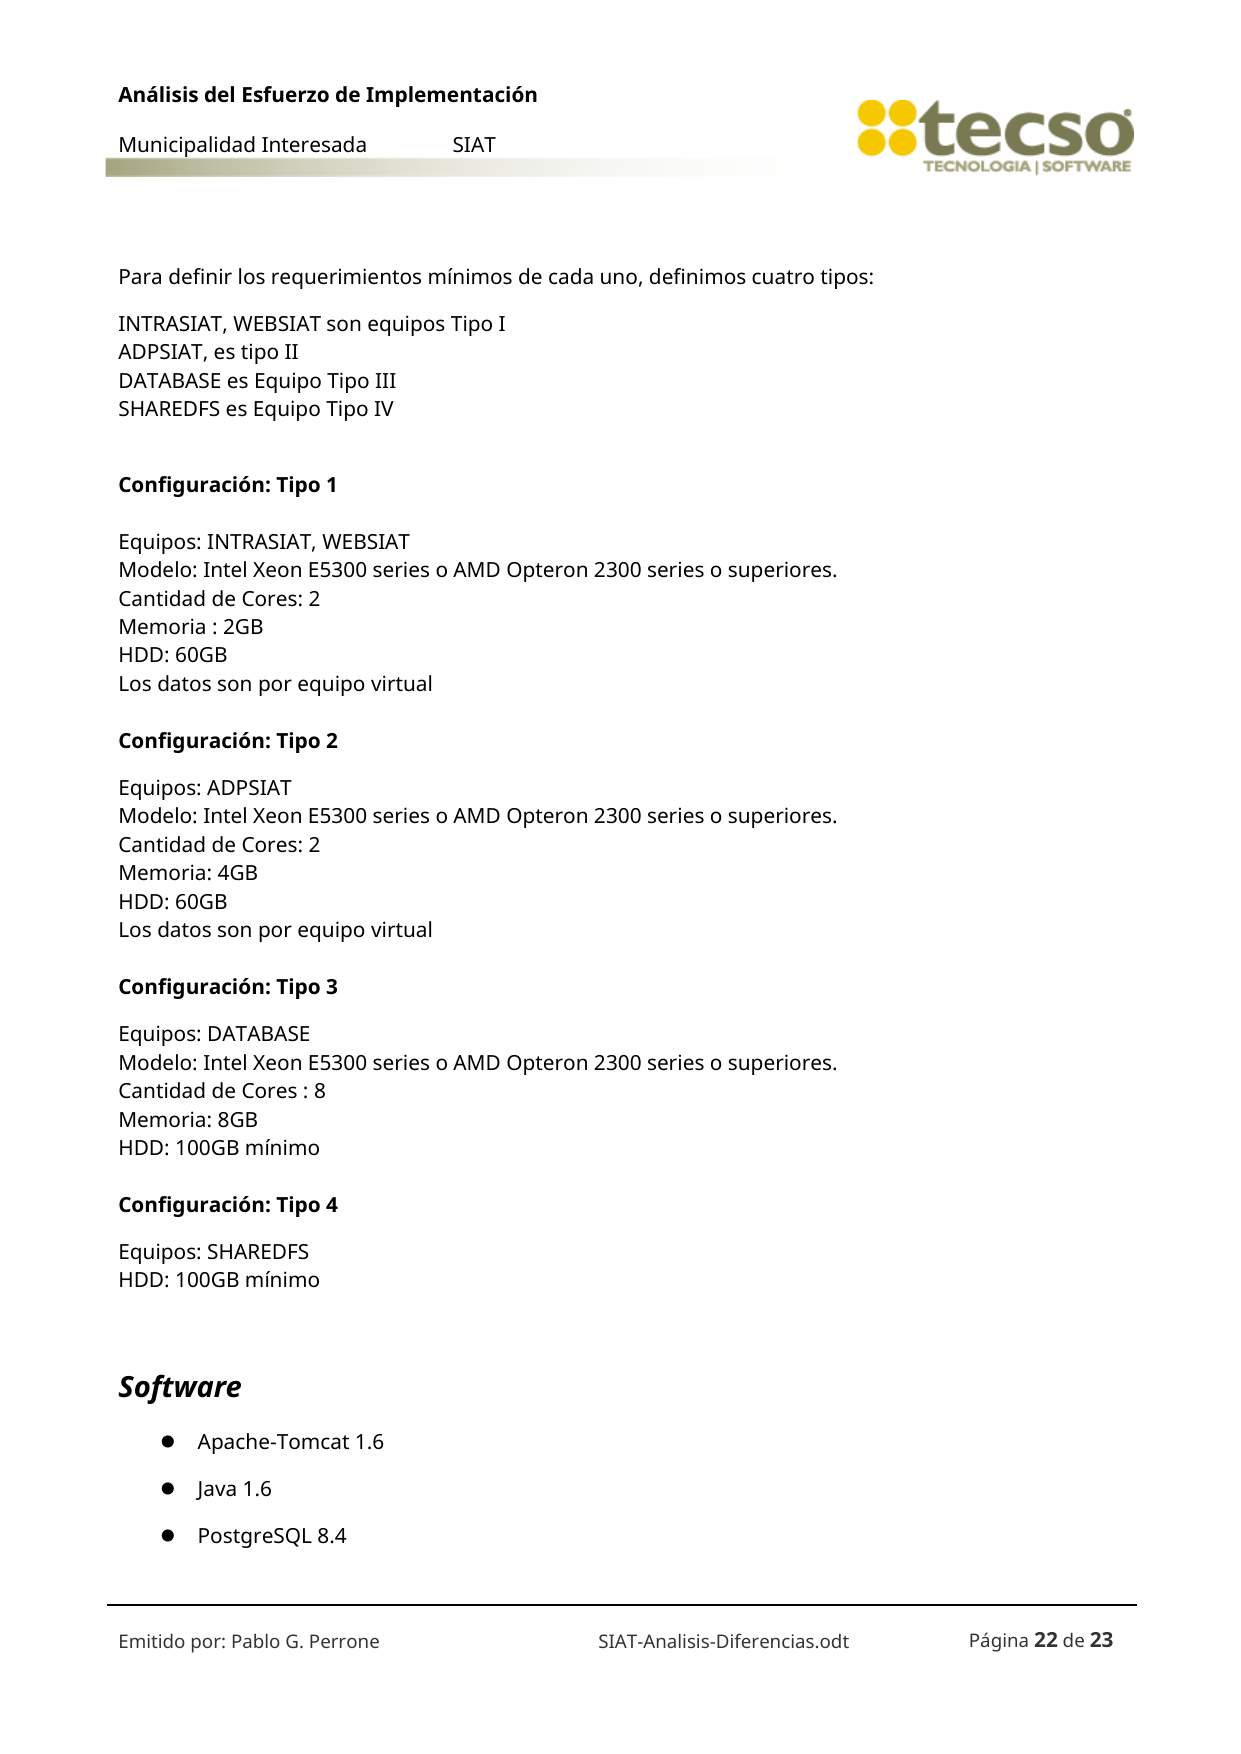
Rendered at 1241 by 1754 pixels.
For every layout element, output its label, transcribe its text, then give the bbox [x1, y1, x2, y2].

text Configuración: Tipo 1 Equipos: INTRASIAT, WEBSIAT Modelo: Intel Xeon E5300 series o AMD Opteron 2300 series o superiores. Cantidad de Cores: 2 Memoria : 2GB HDD: 60GB Los datos son por equipo virtual Configuración: Tipo 2 [118, 470, 1122, 754]
text Para definir los requerimientos mínimos de cada uno, definimos cuatro tipos: [118, 262, 1122, 290]
text Equipos: ADPSIAT Modelo: Intel Xeon E5300 series o AMD Opteron 2300 series o superiores. Cantidad de Cores: 2 Memoria: 4GB HDD: 60GB Los datos son por equipo virtual Configuración: Tipo 3 [118, 773, 1122, 1001]
subtitle Software [118, 1366, 1122, 1408]
list Java 1.6 [160, 1474, 1122, 1502]
text INTRASIAT, WEBSIAT son equipos Tipo I ADPSIAT, es tipo II DATABASE es Equipo Tipo III SHAREDFS es Equipo Tipo IV [118, 309, 1122, 451]
text Equipos: DATABASE Modelo: Intel Xeon E5300 series o AMD Opteron 2300 series o superiores. Cantidad de Cores : 8 Memoria: 8GB HDD: 100GB mínimo Configuración: Tipo 4 [118, 1019, 1122, 1218]
list PostgreSQL 8.4 [160, 1521, 1122, 1549]
list Apache-Tomcat 1.6 [160, 1427, 1122, 1455]
text Equipos: SHAREDFS HDD: 100GB mínimo [118, 1237, 1122, 1294]
picture [105, 100, 1134, 177]
